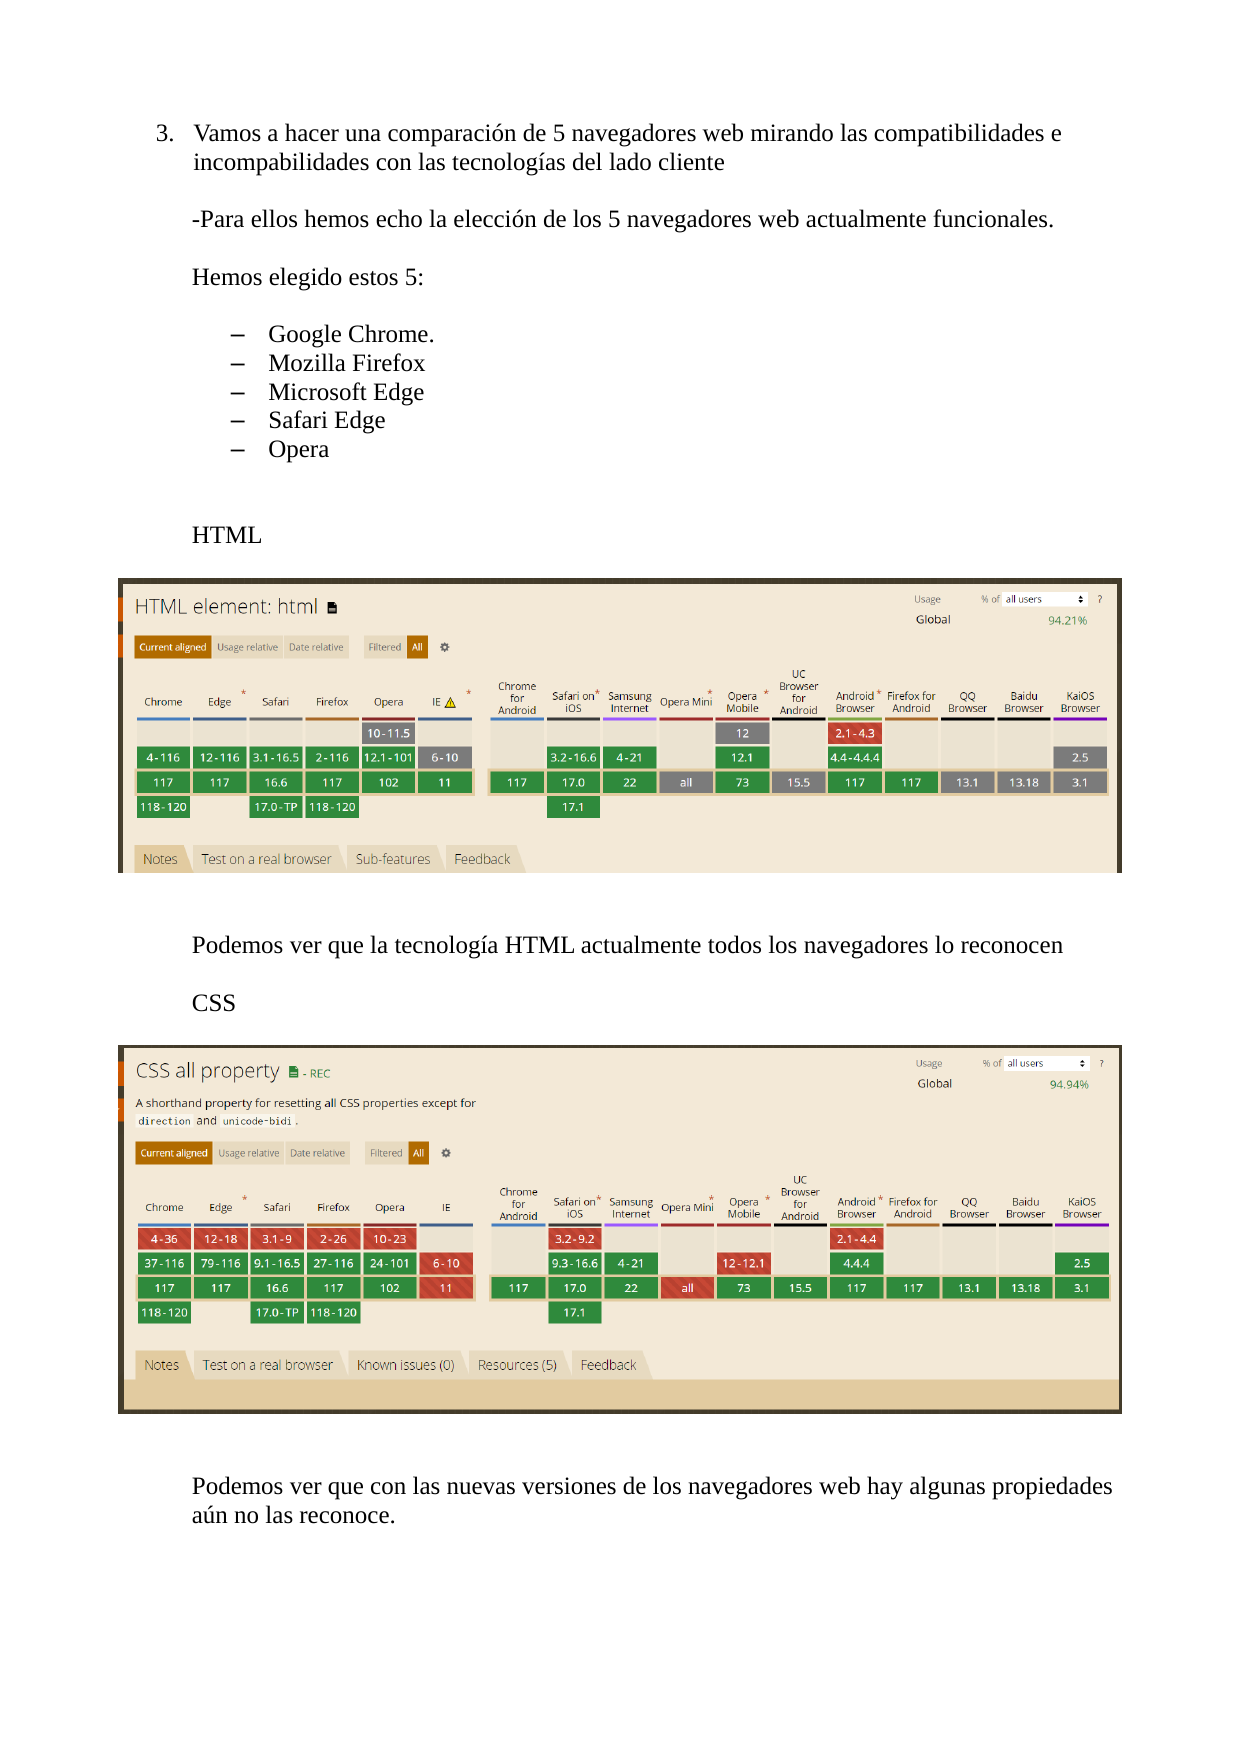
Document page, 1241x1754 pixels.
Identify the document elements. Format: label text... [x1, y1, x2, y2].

text Hemos elegido estos 5: [118, 262, 1122, 291]
list Google Chrome. [231, 319, 1122, 348]
text HTML [118, 521, 1122, 549]
picture [118, 1045, 1122, 1414]
text Podemos ver que con las nuevas versiones de los navegadores web hay algunas propiedades [118, 1471, 1122, 1500]
list Safari Edge [231, 406, 1122, 434]
text CSS [118, 988, 1122, 1016]
list Microsoft Edge [231, 377, 1122, 406]
text aún no las reconoce. [118, 1500, 1122, 1529]
picture [118, 578, 1122, 873]
list Vamos a hacer una comparación de 5 navegadores web mirando las compatibilidades e incompabilidades con las tecnologías del lado cliente [156, 118, 1122, 176]
list Opera [231, 434, 1122, 463]
list Mozilla Firefox [231, 348, 1122, 377]
text Podemos ver que la tecnología HTML actualmente todos los navegadores lo reconocen [118, 930, 1122, 959]
text -Para ellos hemos echo la elección de los 5 navegadores web actualmente funcionales. [118, 204, 1122, 233]
